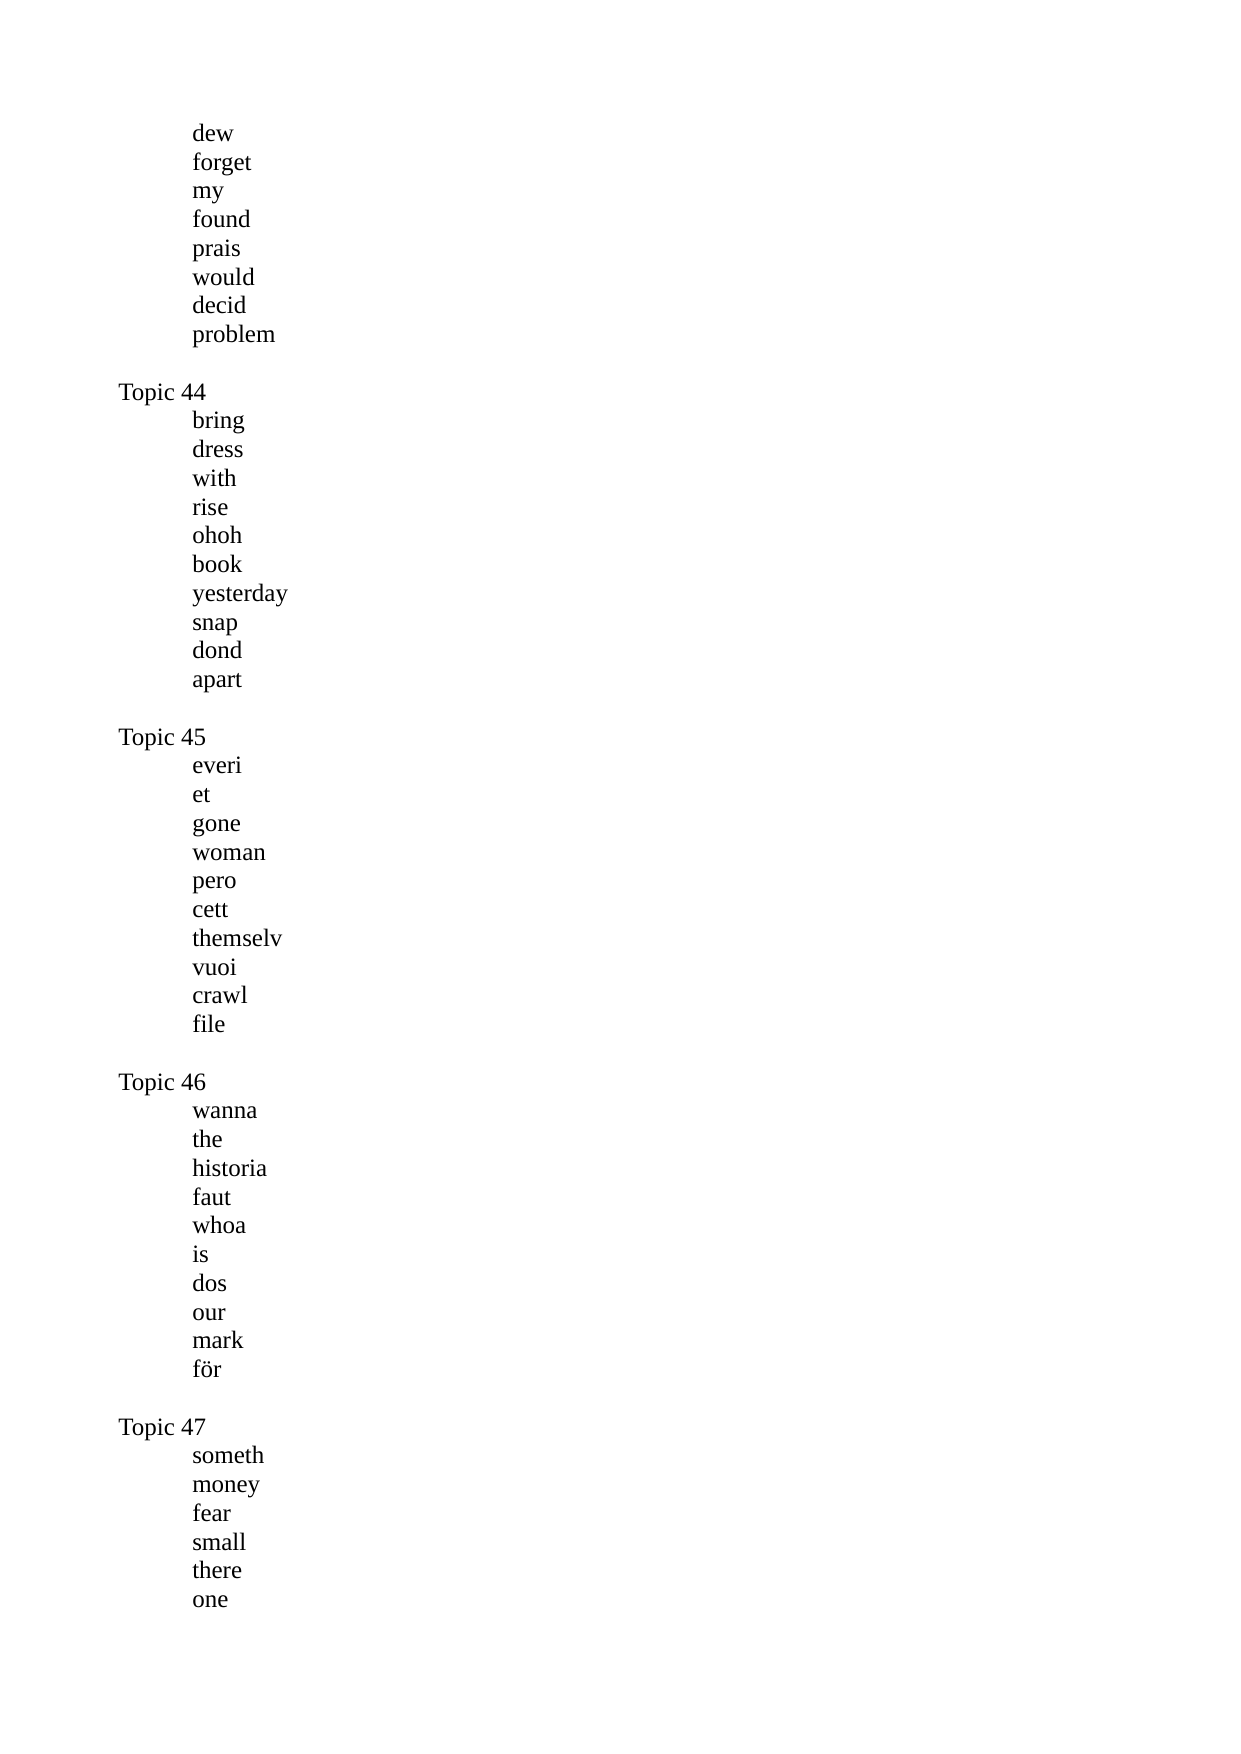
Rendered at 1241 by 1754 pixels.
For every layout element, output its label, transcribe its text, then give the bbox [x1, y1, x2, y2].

text faut [118, 1182, 1122, 1211]
text vuoi [118, 952, 1122, 981]
text fear [118, 1498, 1122, 1527]
text et [118, 779, 1122, 808]
text the [118, 1124, 1122, 1153]
text Topic 45 [118, 722, 1122, 751]
text book [118, 549, 1122, 578]
text wanna [118, 1096, 1122, 1124]
text woman [118, 837, 1122, 866]
text dew [118, 118, 1122, 147]
text whoa [118, 1211, 1122, 1239]
text apart [118, 664, 1122, 693]
text snap [118, 607, 1122, 636]
text is [118, 1239, 1122, 1268]
text cett [118, 894, 1122, 923]
text Topic 46 [118, 1067, 1122, 1096]
text our [118, 1297, 1122, 1326]
text Topic 44 [118, 377, 1122, 406]
text found [118, 204, 1122, 233]
text dos [118, 1268, 1122, 1297]
text crawl [118, 981, 1122, 1009]
text would [118, 262, 1122, 291]
text mark [118, 1326, 1122, 1354]
text prais [118, 233, 1122, 262]
text everi [118, 751, 1122, 779]
text yesterday [118, 578, 1122, 607]
text one [118, 1584, 1122, 1613]
text dress [118, 434, 1122, 463]
text forget [118, 147, 1122, 176]
text with [118, 463, 1122, 492]
text someth [118, 1441, 1122, 1469]
text dond [118, 636, 1122, 664]
text my [118, 176, 1122, 204]
text rise [118, 492, 1122, 521]
text historia [118, 1153, 1122, 1182]
text money [118, 1469, 1122, 1498]
text problem [118, 319, 1122, 348]
text gone [118, 808, 1122, 837]
text ohoh [118, 521, 1122, 549]
text för [118, 1354, 1122, 1383]
text Topic 47 [118, 1412, 1122, 1441]
text themselv [118, 923, 1122, 952]
text file [118, 1009, 1122, 1038]
text bring [118, 406, 1122, 434]
text decid [118, 291, 1122, 319]
text small [118, 1527, 1122, 1556]
text there [118, 1556, 1122, 1584]
text pero [118, 866, 1122, 894]
